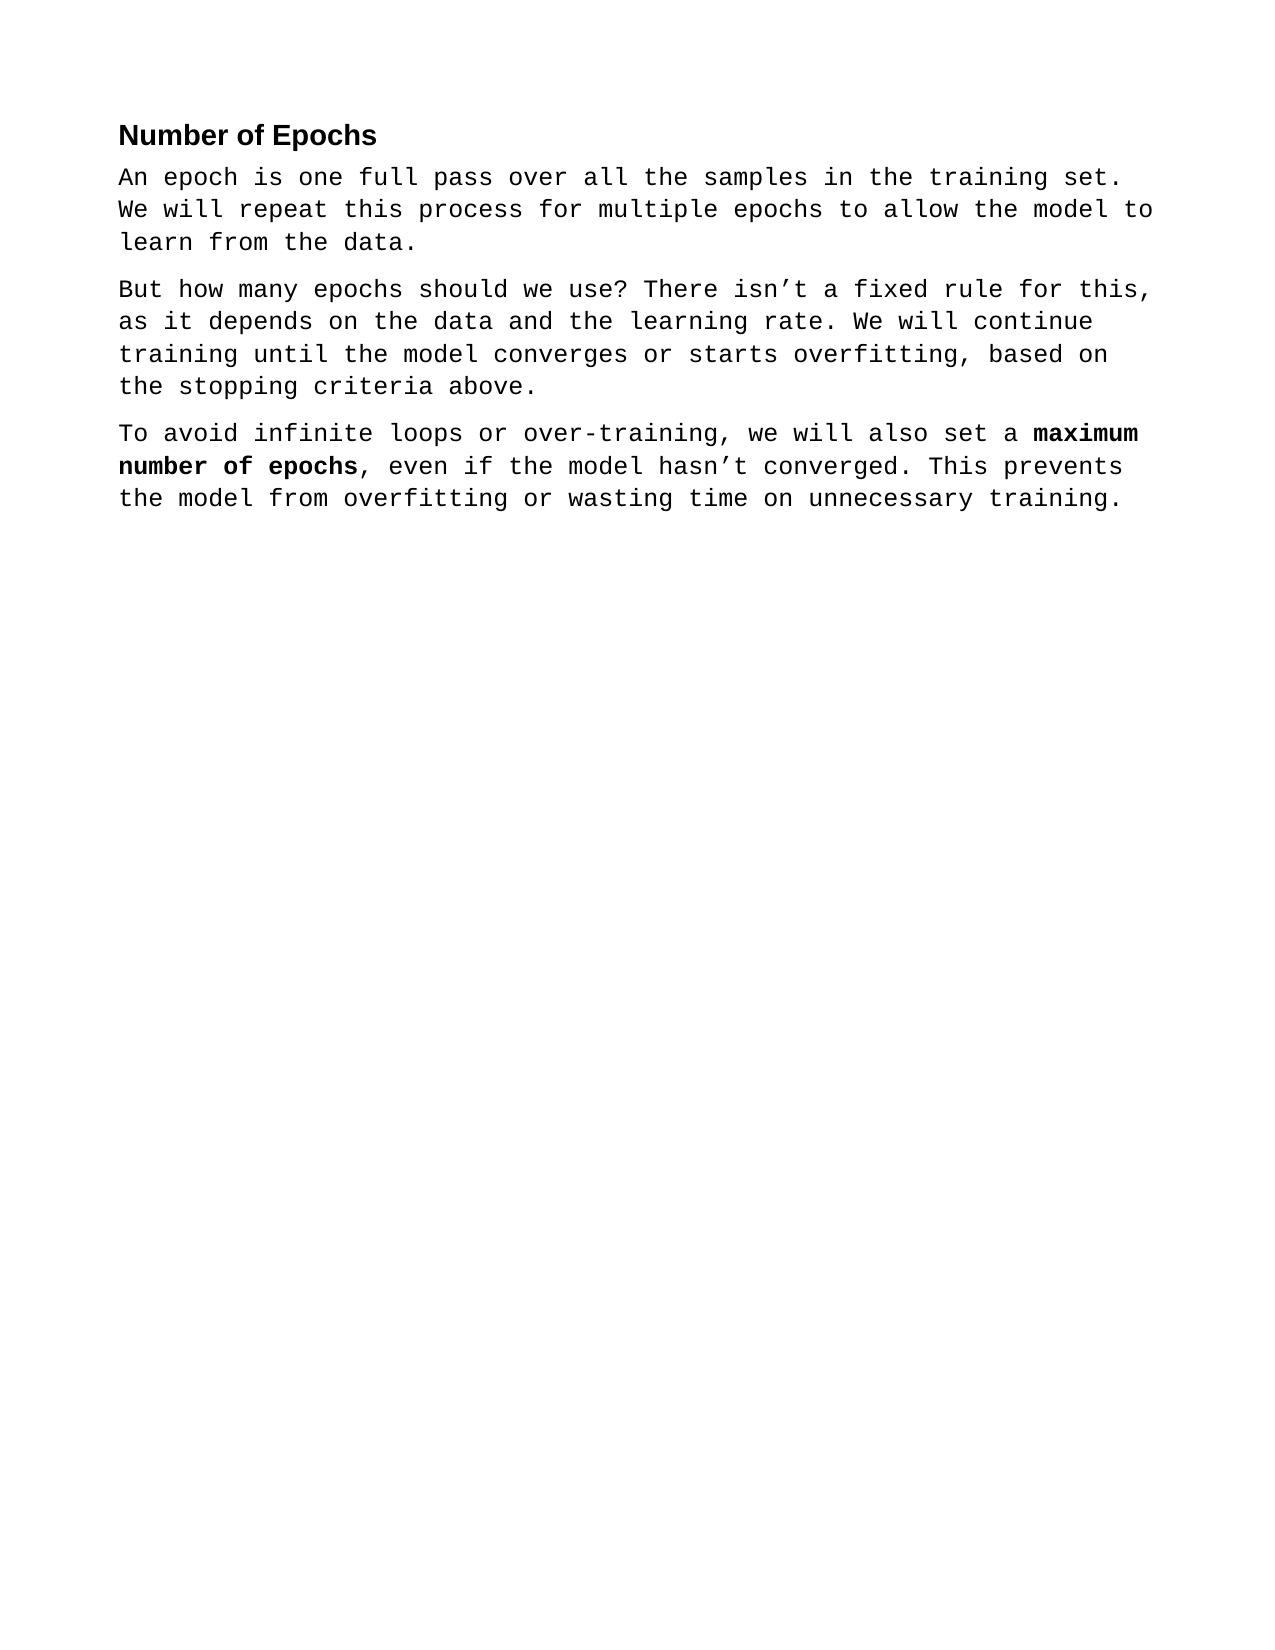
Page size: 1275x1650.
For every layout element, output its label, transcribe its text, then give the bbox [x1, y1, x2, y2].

text To avoid infinite loops or over-training, we will also set a maximum number of epochs, even if the model hasn’t converged. This prevents the model from overfitting or wasting time on unnecessary training. [118, 421, 1157, 514]
text An epoch is one full pass over all the samples in the training set. We will repeat this process for multiple epochs to allow the model to learn from the data. [118, 164, 1157, 257]
text But how many epochs should we use? There isn’t a fixed rule for this, as it depends on the data and the learning rate. We will continue training until the model converges or starts overfitting, based on the stopping criteria above. [118, 276, 1157, 402]
subtitle Number of Epochs [118, 118, 1157, 152]
